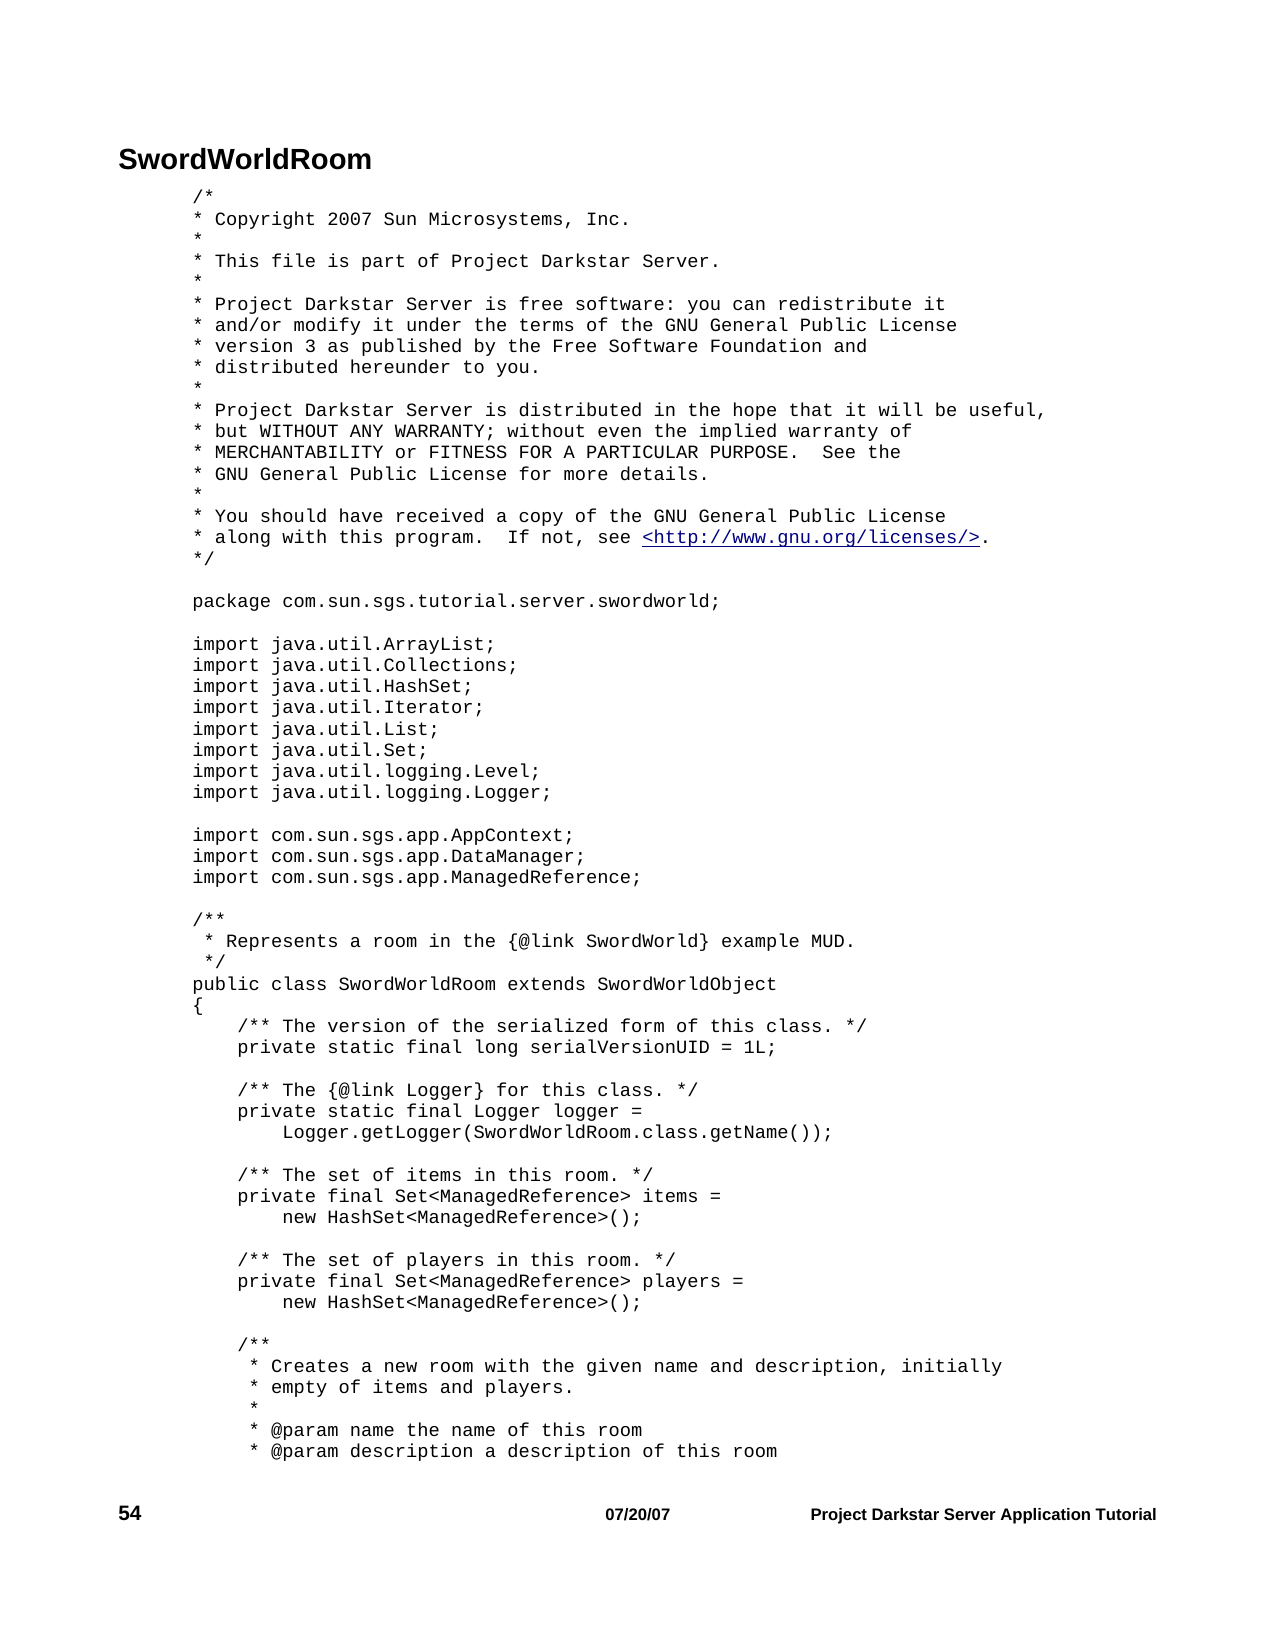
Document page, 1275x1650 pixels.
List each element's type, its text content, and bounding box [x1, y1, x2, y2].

subtitle SwordWorldRoom [118, 143, 1157, 176]
text /* * Copyright 2007 Sun Microsystems, Inc. * * This file is part of Project Darkstar Server. * * Project Darkstar Server is free software: you can redistribute it * and/or modify it under the terms of the GNU General Public License * version 3 as published by the Free Software Foundation and * distributed hereunder to you. * * Project Darkstar Server is distributed in the hope that it will be useful, * but WITHOUT ANY WARRANTY; without even the implied warranty of * MERCHANTABILITY or FITNESS FOR A PARTICULAR PURPOSE. See the * GNU General Public License for more details. * * You should have received a copy of the GNU General Public License * along with this program. If not, see <http://www.gnu.org/licenses/>. */ package com.sun.sgs.tutorial.server.swordworld; import java.util.ArrayList; import java.util.Collections; import java.util.HashSet; import java.util.Iterator; import java.util.List; import java.util.Set; import java.util.logging.Level; import java.util.logging.Logger; import com.sun.sgs.app.AppContext; import com.sun.sgs.app.DataManager; import com.sun.sgs.app.ManagedReference; /** * Represents a room in the {@link SwordWorld} example MUD. */ public class SwordWorldRoom extends SwordWorldObject { /** The version of the serialized form of this class. */ private static final long serialVersionUID = 1L; /** The {@link Logger} for this class. */ private static final Logger logger = Logger.getLogger(SwordWorldRoom.class.getName()); /** The set of items in this room. */ private final Set<ManagedReference> items = new HashSet<ManagedReference>(); /** The set of players in this room. */ private final Set<ManagedReference> players = new HashSet<ManagedReference>(); /** * Creates a new room with the given name and description, initially * empty of items and players. * * @param name the name of this room * @param description a description of this room [192, 188, 1098, 1463]
